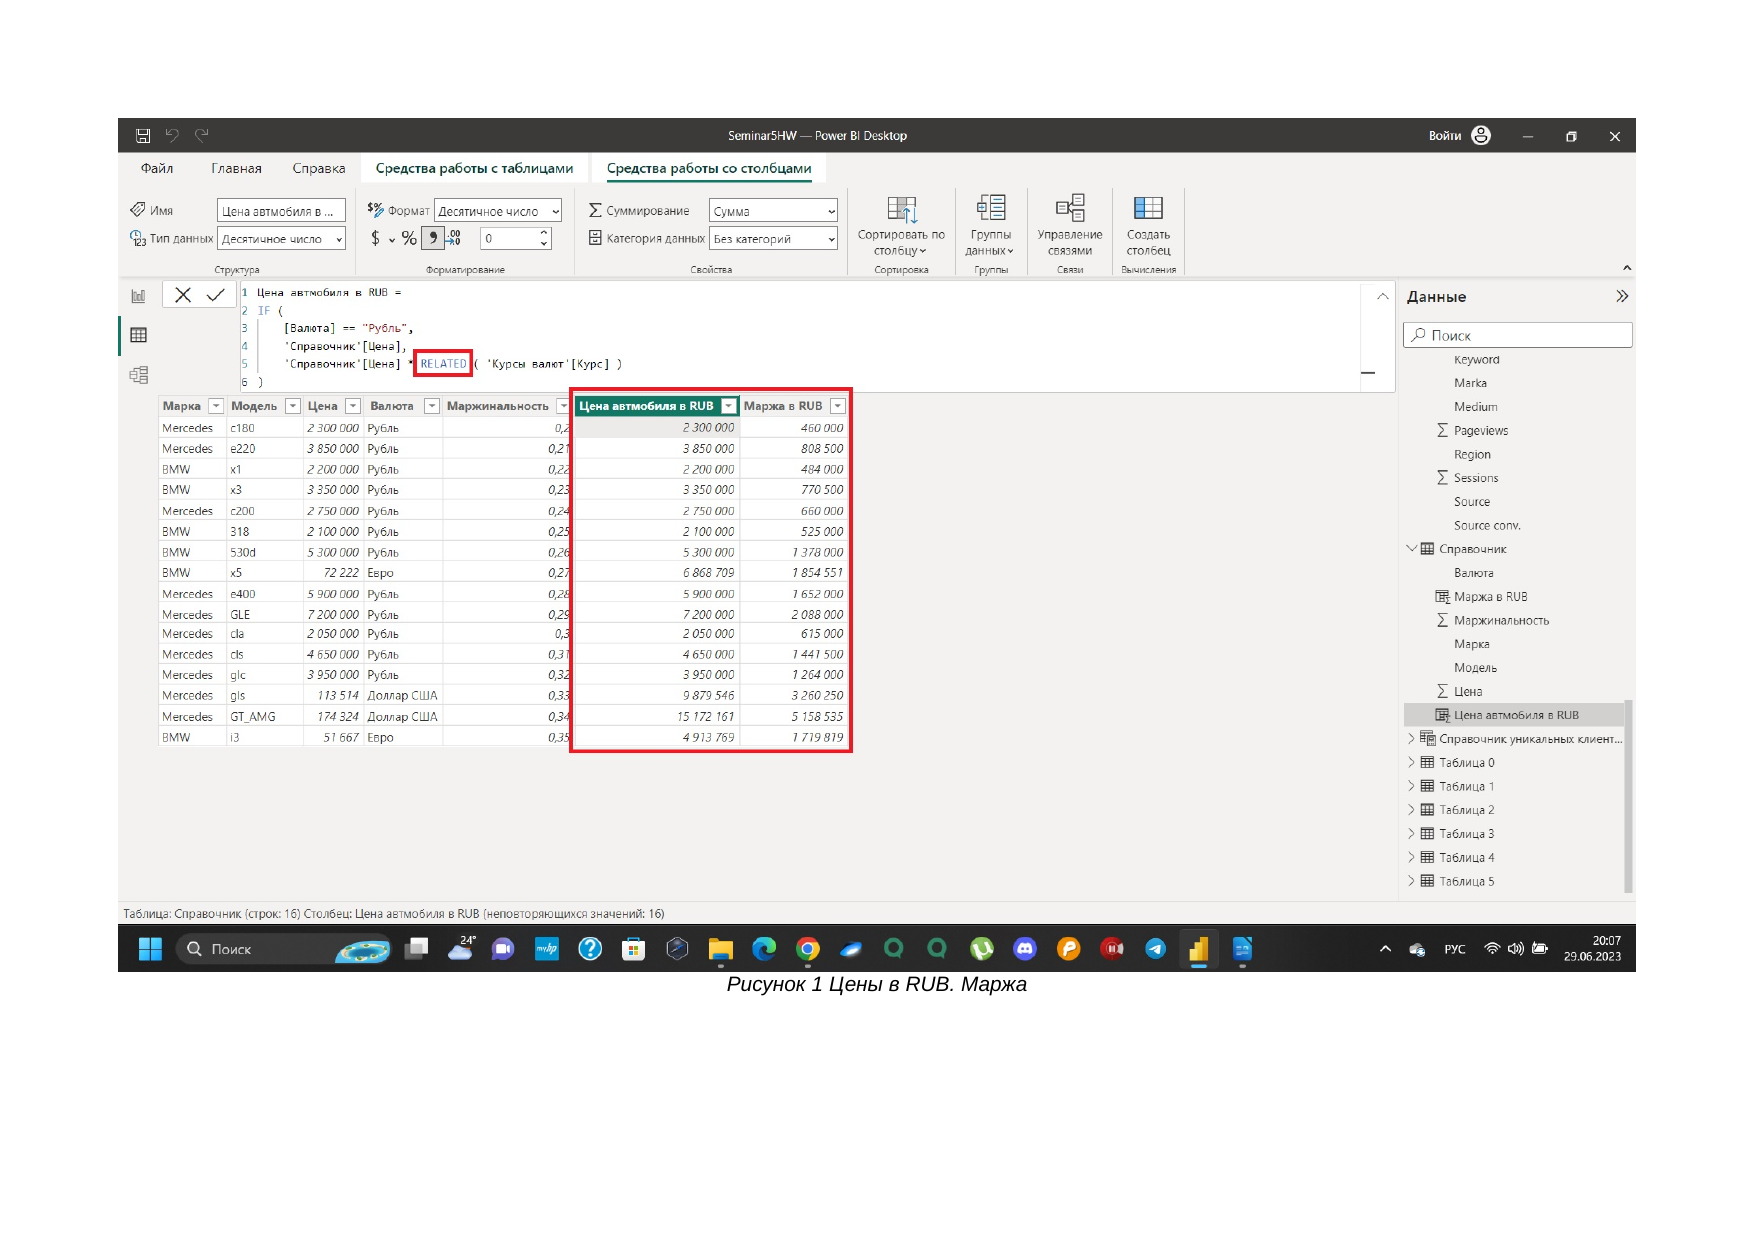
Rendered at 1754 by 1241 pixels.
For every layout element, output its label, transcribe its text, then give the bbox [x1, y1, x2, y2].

text Рисунок 1 Цены в RUB. Маржа [118, 972, 1636, 996]
picture [118, 118, 1636, 972]
